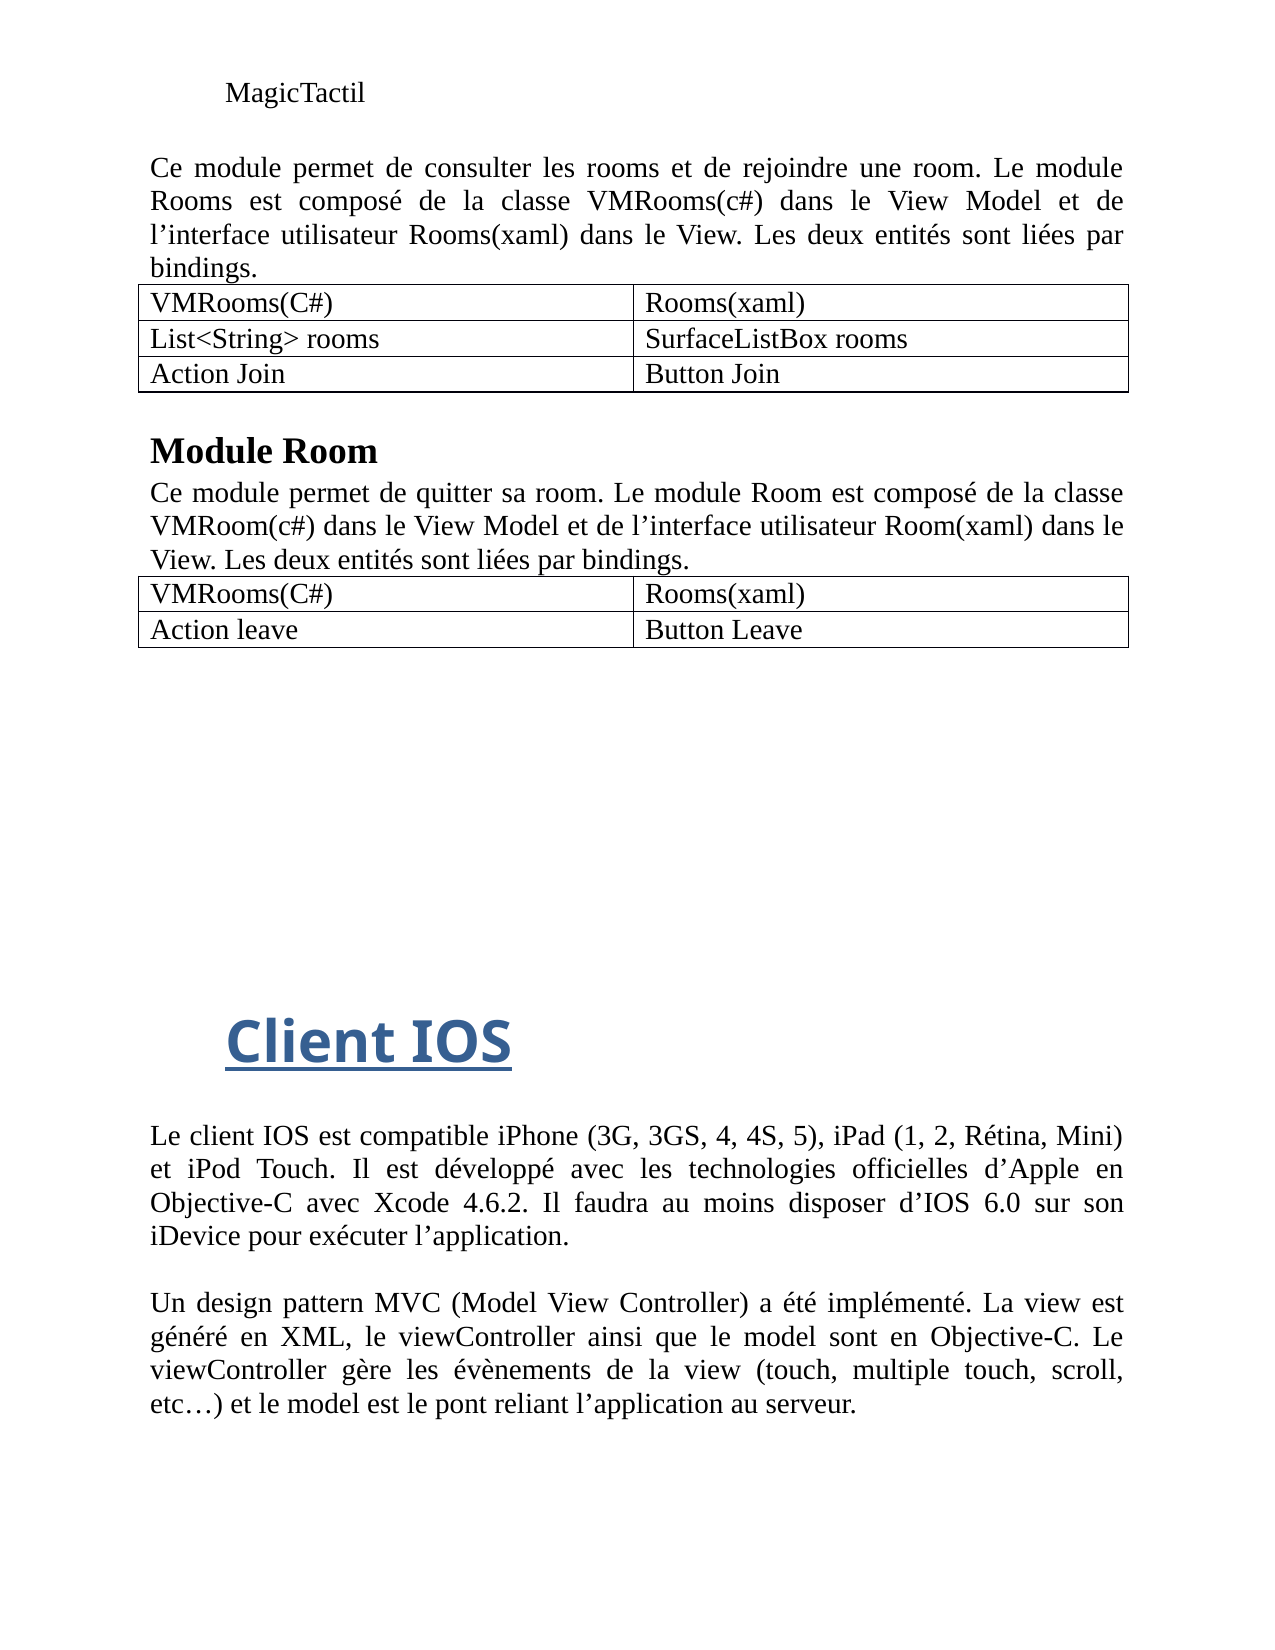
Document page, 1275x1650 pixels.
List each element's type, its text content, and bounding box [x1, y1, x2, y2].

text Ce module permet de consulter les rooms et de rejoindre une room. Le module Rooms est composé de la classe VMRooms(c#) dans le View Model et de l’interface utilisateur Rooms(xaml) dans le View. Les deux entités sont liées par bindings. [150, 150, 1125, 284]
table_cell SurfaceListBox rooms [634, 321, 1128, 356]
table_header Rooms(xaml) [634, 577, 1128, 611]
subtitle Module Room [150, 429, 1125, 472]
table_header VMRooms(C#) [139, 285, 633, 320]
table_header VMRooms(C#) [139, 577, 633, 611]
text Un design pattern MVC (Model View Controller) a été implémenté. La view est généré en XML, le viewController ainsi que le model sont en Objective-C. Le viewController gère les évènements de la view (touch, multiple touch, scroll, etc…) et le model est le pont reliant l’application au serveur. [150, 1285, 1125, 1419]
table_header Rooms(xaml) [634, 285, 1128, 320]
table_cell List<String> rooms [139, 321, 633, 356]
table_cell Button Leave [634, 612, 1128, 647]
text Le client IOS est compatible iPhone (3G, 3GS, 4, 4S, 5), iPad (1, 2, Rétina, Mini) et iPod Touch. Il est développé avec les technologies officielles d’Apple en Objective-C avec Xcode 4.6.2. Il faudra au moins disposer d’IOS 6.0 sur son iDevice pour exécuter l’application. [150, 1118, 1125, 1252]
table_cell Button Join [634, 357, 1128, 391]
text Ce module permet de quitter sa room. Le module Room est composé de la classe VMRoom(c#) dans le View Model et de l’interface utilisateur Room(xaml) dans le View. Les deux entités sont liées par bindings. [150, 475, 1125, 576]
subtitle Client IOS [225, 1000, 1125, 1079]
table_cell Action leave [139, 612, 633, 647]
table_cell Action Join [139, 357, 633, 391]
